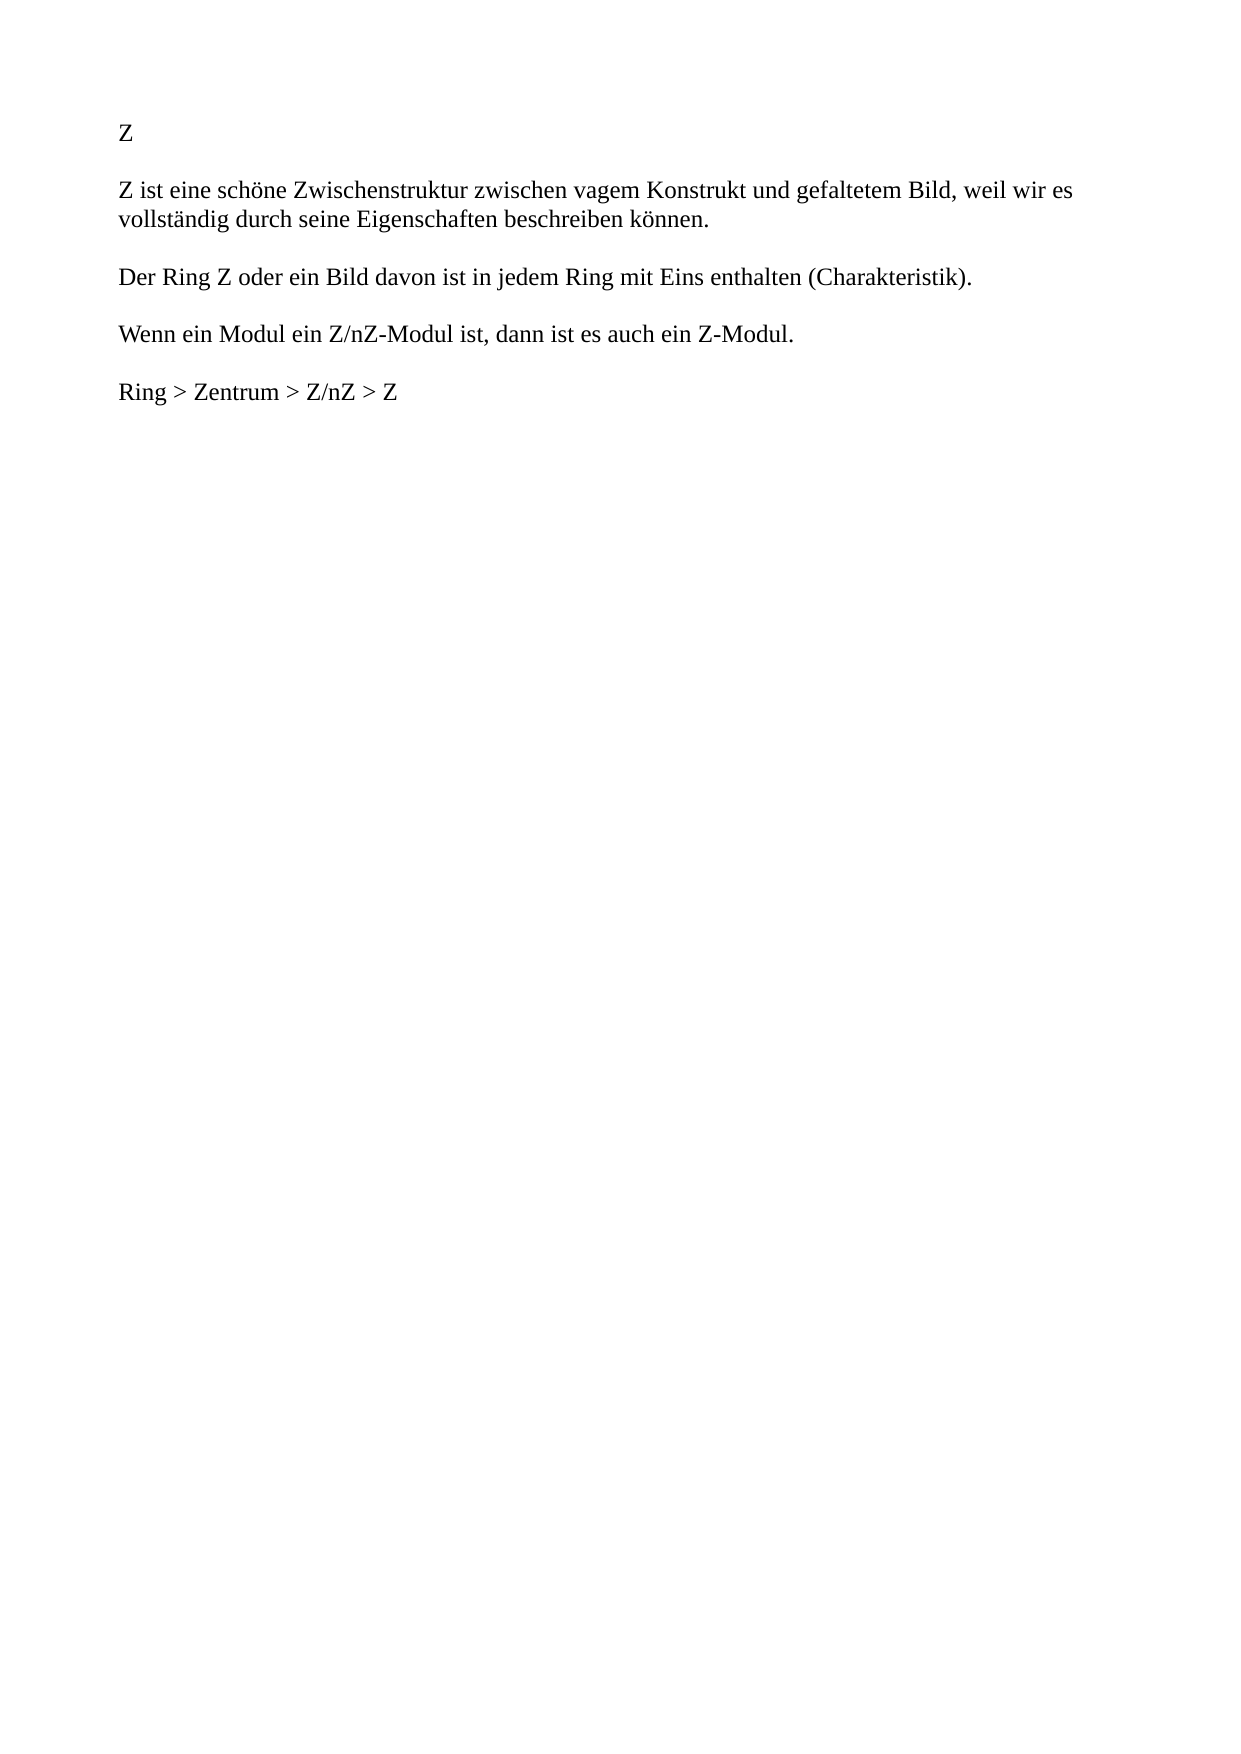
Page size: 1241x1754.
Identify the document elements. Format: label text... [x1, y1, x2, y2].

text Ring > Zentrum > Z/nZ > Z [118, 377, 1122, 406]
text Der Ring Z oder ein Bild davon ist in jedem Ring mit Eins enthalten (Charakteristik). [118, 262, 1122, 291]
text Z [118, 118, 1122, 147]
text Wenn ein Modul ein Z/nZ-Modul ist, dann ist es auch ein Z-Modul. [118, 319, 1122, 348]
text Z ist eine schöne Zwischenstruktur zwischen vagem Konstrukt und gefaltetem Bild, weil wir es vollständig durch seine Eigenschaften beschreiben können. [118, 176, 1122, 233]
